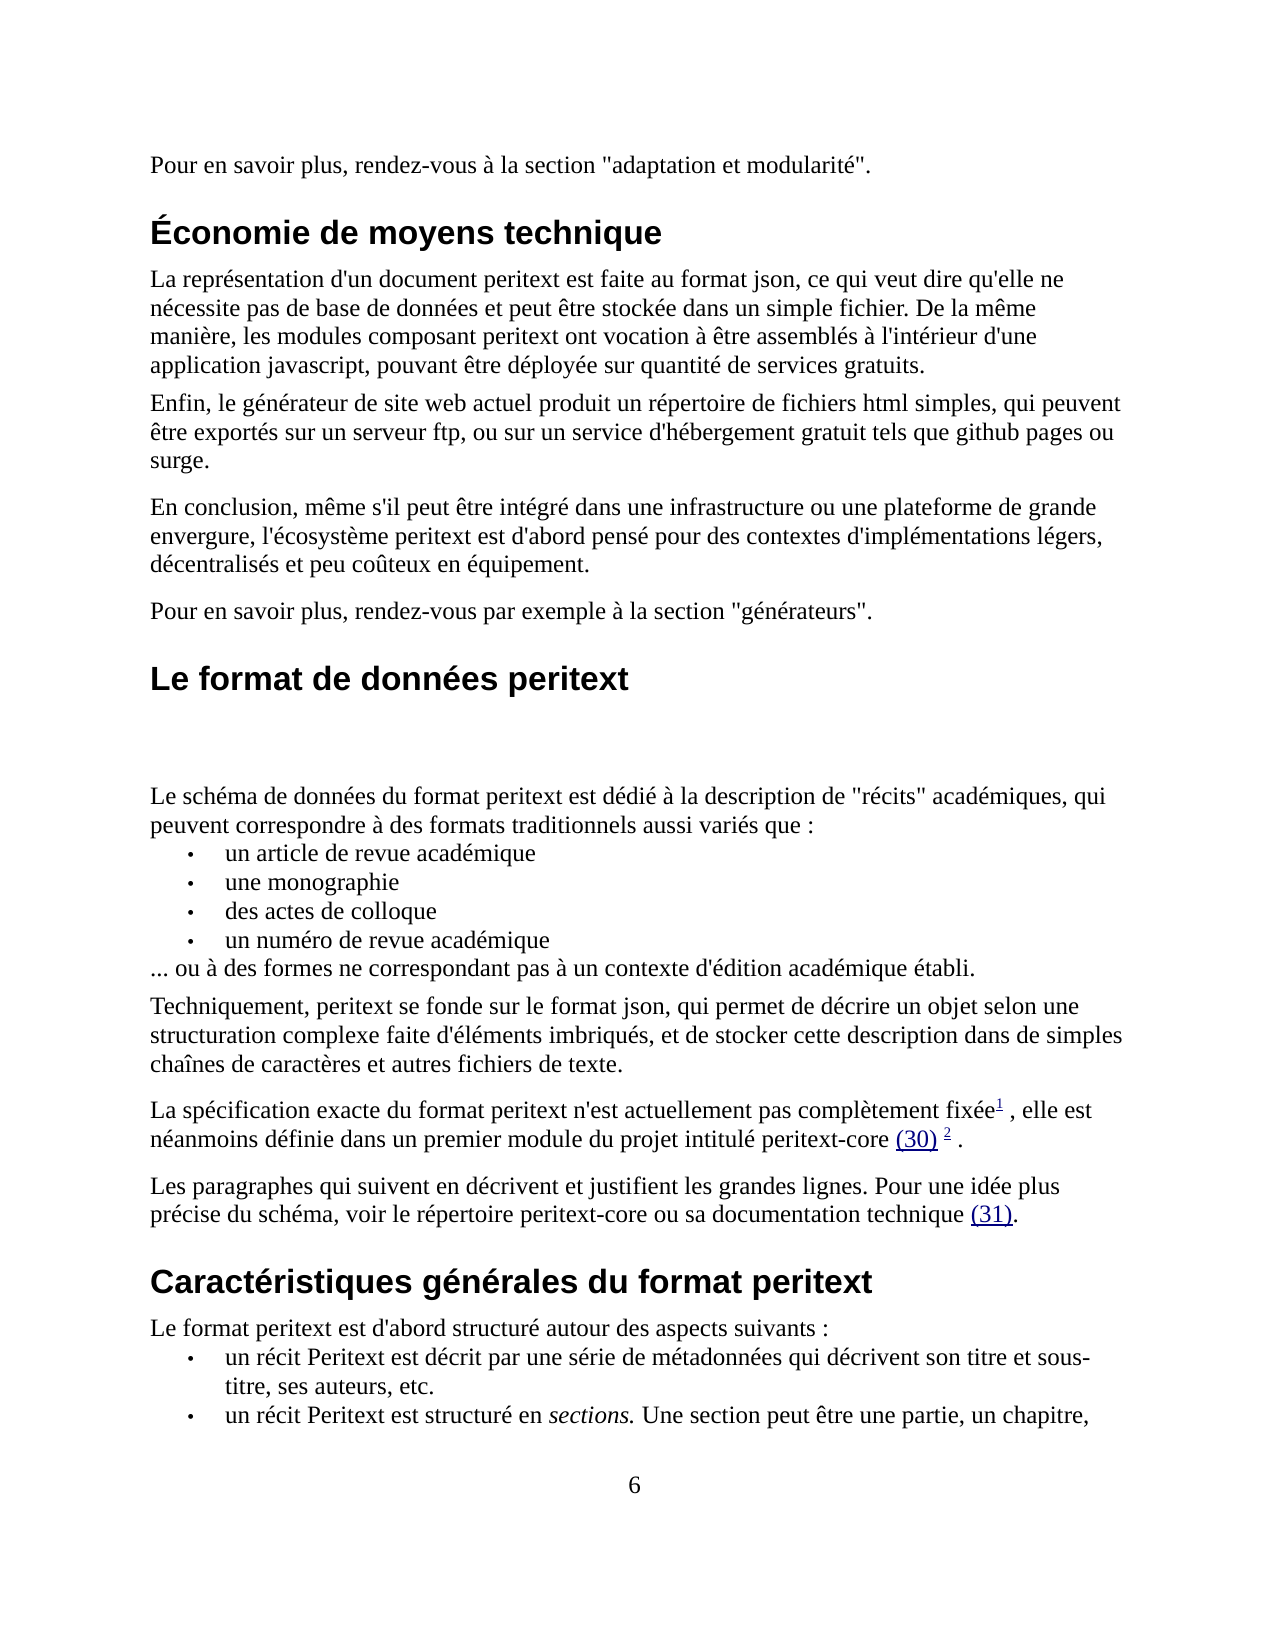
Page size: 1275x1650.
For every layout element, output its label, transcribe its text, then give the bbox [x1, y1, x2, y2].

list un numéro de revue académique [187, 925, 1125, 953]
text Techniquement, peritext se fonde sur le format json, qui permet de décrire un objet selon une structuration complexe faite d'éléments imbriqués, et de stocker cette description dans de simples chaînes de caractères et autres fichiers de texte. [150, 991, 1125, 1077]
text Les paragraphes qui suivent en décrivent et justifient les grandes lignes. Pour une idée plus précise du schéma, voir le répertoire peritext-core ou sa documentation technique (31). [150, 1171, 1125, 1228]
text Enfin, le générateur de site web actuel produit un répertoire de fichiers html simples, qui peuvent être exportés sur un serveur ftp, ou sur un service d'hébergement gratuit tels que github pages ou surge. [150, 388, 1125, 474]
list des actes de colloque [187, 896, 1125, 925]
subtitle Caractéristiques générales du format peritext [150, 1262, 1125, 1301]
list un article de revue académique [187, 838, 1125, 867]
text Le format peritext est d'abord structuré autour des aspects suivants : [150, 1313, 1125, 1342]
text Le schéma de données du format peritext est dédié à la description de "récits" académiques, qui peuvent correspondre à des formats traditionnels aussi variés que : [150, 781, 1125, 838]
subtitle Le format de données peritext [150, 659, 1125, 697]
text En conclusion, même s'il peut être intégré dans une infrastructure ou une plateforme de grande envergure, l'écosystème peritext est d'abord pensé pour des contextes d'implémentations légers, décentralisés et peu coûteux en équipement. [150, 492, 1125, 578]
list une monographie [187, 867, 1125, 896]
list un récit Peritext est structuré en sections. Une section peut être une partie, un chapitre, [187, 1400, 1125, 1428]
list un récit Peritext est décrit par une série de métadonnées qui décrivent son titre et sous-titre, ses auteurs, etc. [187, 1342, 1125, 1400]
text ... ou à des formes ne correspondant pas à un contexte d'édition académique établi. [150, 953, 1125, 982]
text Pour en savoir plus, rendez-vous par exemple à la section "générateurs". [150, 596, 1125, 625]
text Pour en savoir plus, rendez-vous à la section "adaptation et modularité". [150, 150, 1125, 179]
subtitle Économie de moyens technique [150, 213, 1125, 251]
text La représentation d'un document peritext est faite au format json, ce qui veut dire qu'elle ne nécessite pas de base de données et peut être stockée dans un simple fichier. De la même manière, les modules composant peritext ont vocation à être assemblés à l'intérieur d'une application javascript, pouvant être déployée sur quantité de services gratuits. [150, 264, 1125, 379]
text La spécification exacte du format peritext n'est actuellement pas complètement fixée1 , elle est néanmoins définie dans un premier module du projet intitulé peritext-core (30) 2 . [150, 1095, 1125, 1153]
